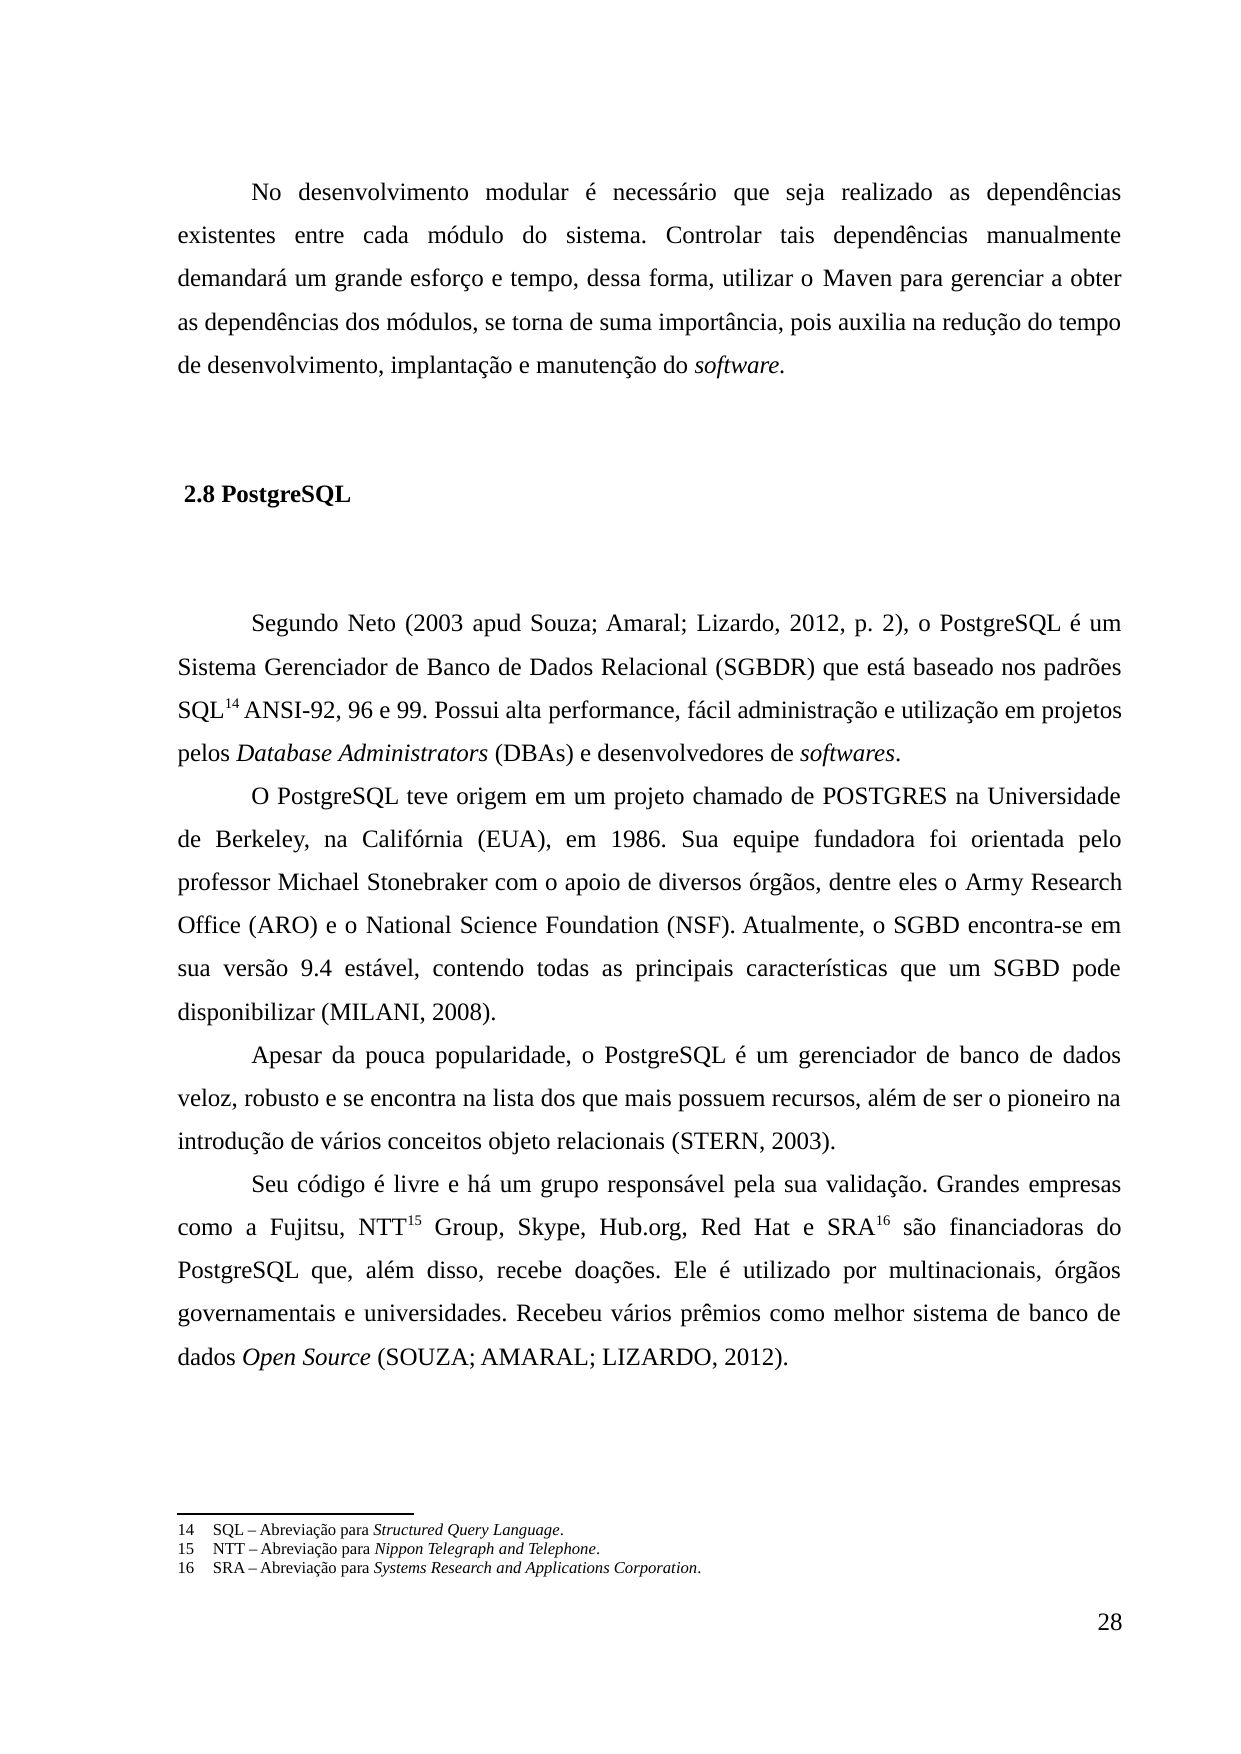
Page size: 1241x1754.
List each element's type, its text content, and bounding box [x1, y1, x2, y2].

subtitle PostgreSQL [177, 479, 1122, 508]
text SQL – Abreviação para Structured Query Language. [177, 1519, 1122, 1539]
text No desenvolvimento modular é necessário que seja realizado as dependências existentes entre cada módulo do sistema. Controlar tais dependências manualmente demandará um grande esforço e tempo, dessa forma, utilizar o Maven para gerenciar a obter as dependências dos módulos, se torna de suma importância, pois auxilia na redução do tempo de desenvolvimento, implantação e manutenção do software. [177, 177, 1122, 378]
text Apesar da pouca popularidade, o PostgreSQL é um gerenciador de banco de dados veloz, robusto e se encontra na lista dos que mais possuem recursos, além de ser o pioneiro na introdução de vários conceitos objeto relacionais (STERN, 2003). [177, 1040, 1122, 1155]
text Seu código é livre e há um grupo responsável pela sua validação. Grandes empresas como a Fujitsu, NTT Group, Skype, Hub.org, Red Hat e SRA são financiadoras do PostgreSQL que, além disso, recebe doações. Ele é utilizado por multinacionais, órgãos governamentais e universidades. Recebeu vários prêmios como melhor sistema de banco de dados Open Source (SOUZA; AMARAL; LIZARDO, 2012). [177, 1169, 1122, 1370]
text NTT – Abreviação para Nippon Telegraph and Telephone. [177, 1539, 1122, 1558]
text Segundo Neto (2003 apud Souza; Amaral; Lizardo, 2012, p. 2), o PostgreSQL é um Sistema Gerenciador de Banco de Dados Relacional (SGBDR) que está baseado nos padrões SQL ANSI-92, 96 e 99. Possui alta performance, fácil administração e utilização em projetos pelos Database Administrators (DBAs) e desenvolvedores de softwares. [177, 608, 1122, 767]
text O PostgreSQL teve origem em um projeto chamado de POSTGRES na Universidade de Berkeley, na Califórnia (EUA), em 1986. Sua equipe fundadora foi orientada pelo professor Michael Stonebraker com o apoio de diversos órgãos, dentre eles o Army Research Office (ARO) e o National Science Foundation (NSF). Atualmente, o SGBD encontra-se em sua versão 9.4 estável, contendo todas as principais características que um SGBD pode disponibilizar (MILANI, 2008). [177, 781, 1122, 1025]
text SRA – Abreviação para Systems Research and Applications Corporation. [177, 1558, 1122, 1577]
